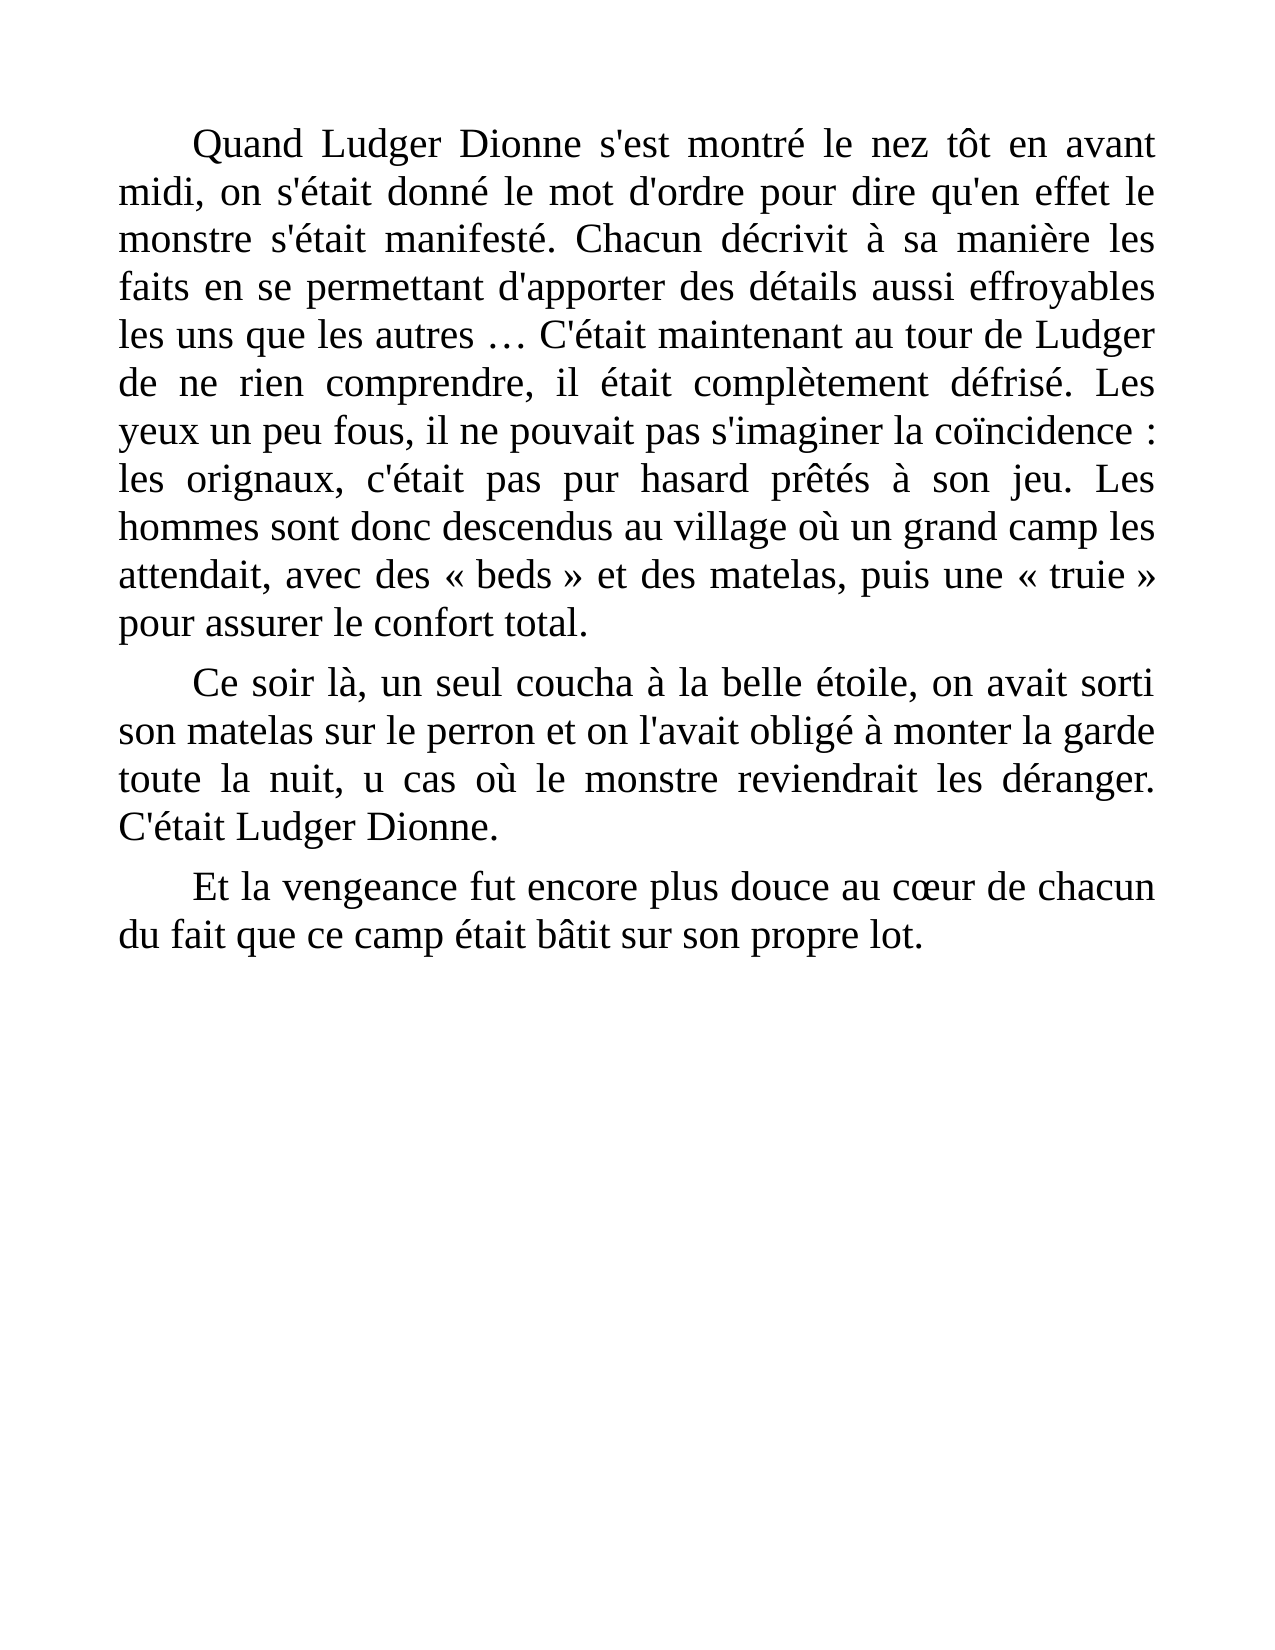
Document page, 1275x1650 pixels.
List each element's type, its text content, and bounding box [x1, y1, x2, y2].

text Quand Ludger Dionne s'est montré le nez tôt en avant midi, on s'était donné le mot d'ordre pour dire qu'en effet le monstre s'était manifesté. Chacun décrivit à sa manière les faits en se permettant d'apporter des détails aussi effroyables les uns que les autres … C'était maintenant au tour de Ludger de ne rien comprendre, il était complètement défrisé. Les yeux un peu fous, il ne pouvait pas s'imaginer la coïncidence : les orignaux, c'était pas pur hasard prêtés à son jeu. Les hommes sont donc descendus au village où un grand camp les attendait, avec des « beds » et des matelas, puis une « truie » pour assurer le confort total. [118, 118, 1157, 645]
text Et la vengeance fut encore plus douce au cœur de chacun du fait que ce camp était bâtit sur son propre lot. [118, 862, 1157, 958]
text Ce soir là, un seul coucha à la belle étoile, on avait sorti son matelas sur le perron et on l'avait obligé à monter la garde toute la nuit, u cas où le monstre reviendrait les déranger. C'était Ludger Dionne. [118, 658, 1157, 849]
